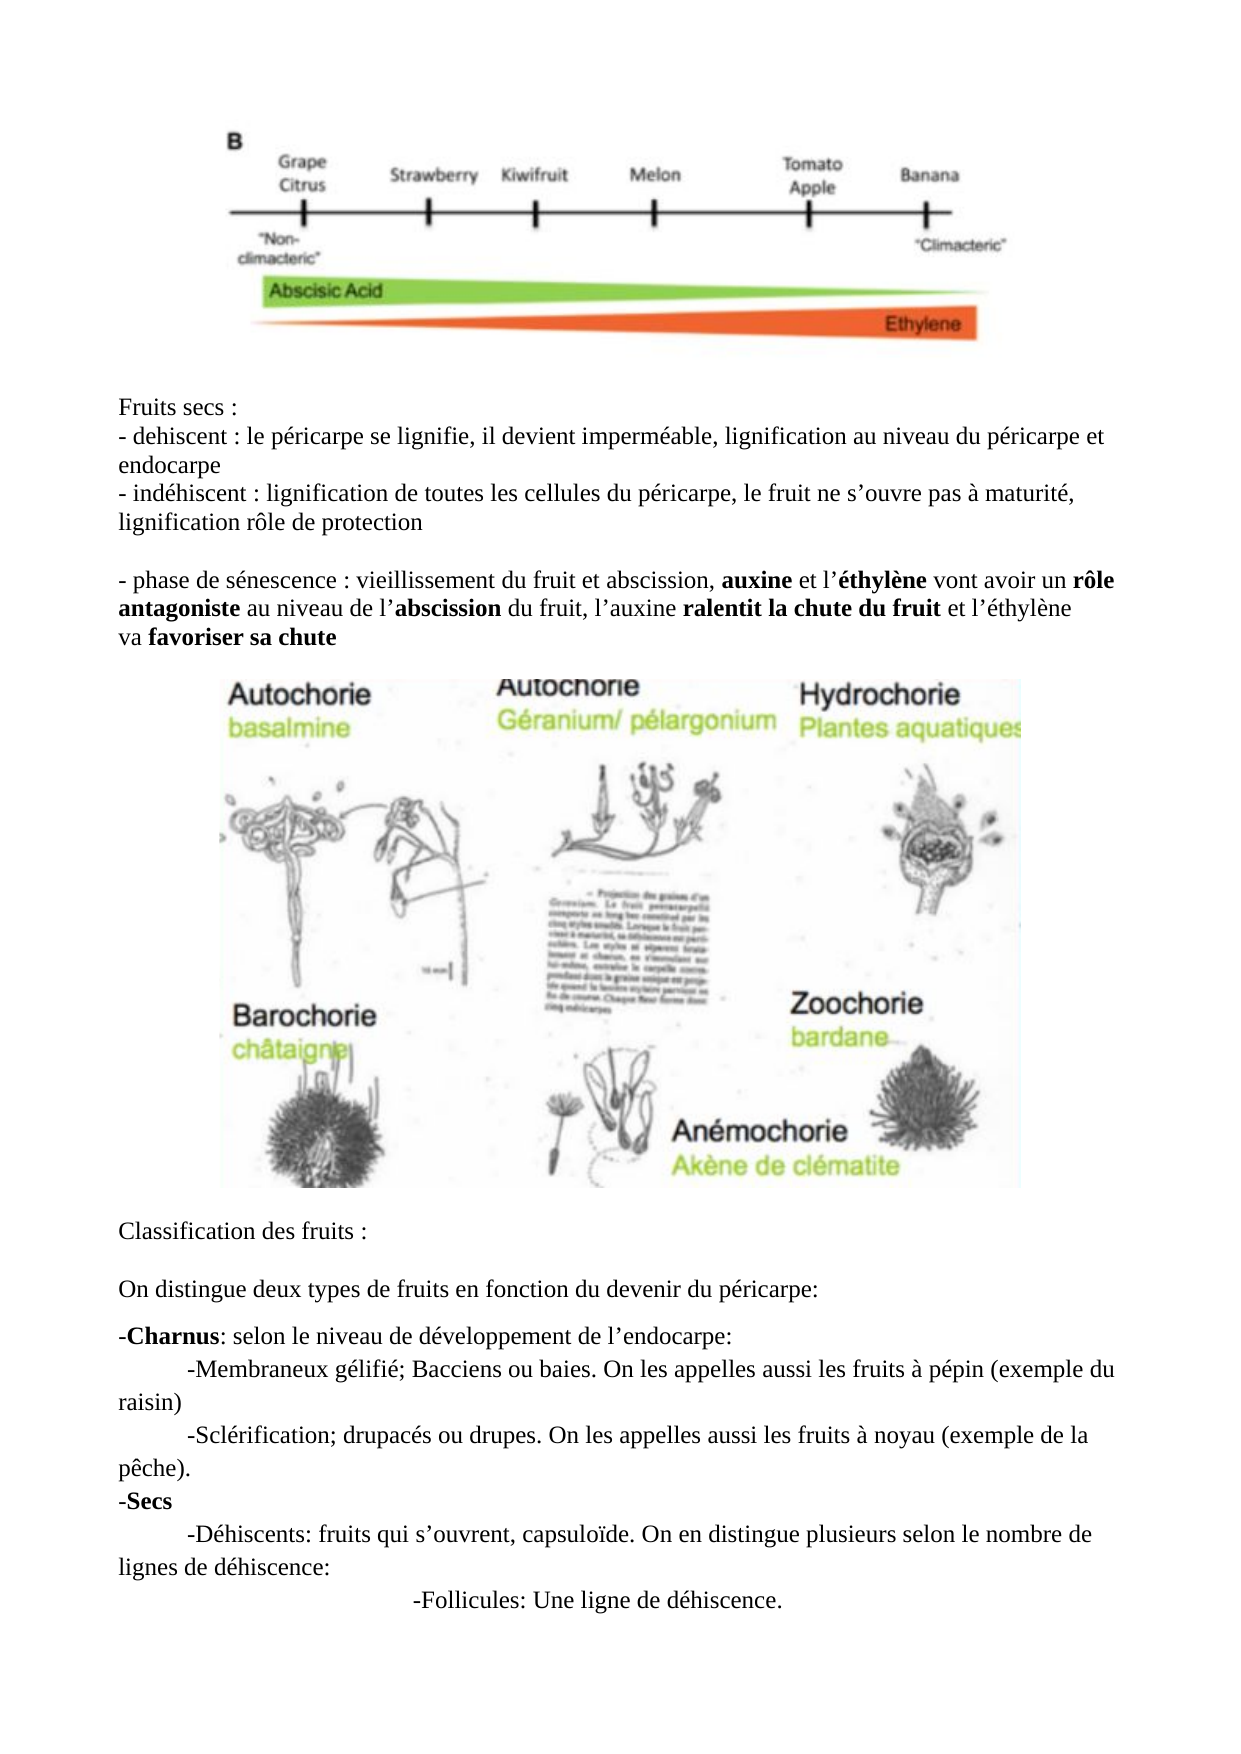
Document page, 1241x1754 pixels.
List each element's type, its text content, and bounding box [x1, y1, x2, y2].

text - dehiscent : le péricarpe se lignifie, il devient imperméable, lignification au niveau du péricarpe et endocarpe [118, 421, 1122, 478]
list -Secs [118, 1486, 1122, 1515]
list -Follicules: Une ligne de déhiscence. [383, 1586, 1122, 1614]
list -Membraneux gélifié; Bacciens ou baies. On les appelles aussi les fruits à pépin (exemple du raisin) [118, 1354, 1122, 1416]
list -Charnus: selon le niveau de développement de l’endocarpe: [118, 1321, 1122, 1350]
text Classification des fruits : [118, 1216, 1122, 1245]
text - indéhiscent : lignification de toutes les cellules du péricarpe, le fruit ne s’ouvre pas à maturité, lignification rôle de protection [118, 478, 1122, 536]
text - phase de sénescence : vieillissement du fruit et abscission, auxine et l’éthylène vont avoir un rôle antagoniste au niveau de l’abscission du fruit, l’auxine ralentit la chute du fruit et l’éthylène va favoriser sa chute [118, 565, 1122, 651]
text On distingue deux types de fruits en fonction du devenir du péricarpe: [118, 1274, 1122, 1302]
picture [210, 118, 1030, 364]
picture [219, 679, 1021, 1188]
text Fruits secs : [118, 392, 1122, 421]
list -Déhiscents: fruits qui s’ouvrent, capsuloïde. On en distingue plusieurs selon le nombre de lignes de déhiscence: [118, 1519, 1122, 1581]
list -Sclérification; drupacés ou drupes. On les appelles aussi les fruits à noyau (exemple de la pêche). [118, 1420, 1122, 1482]
